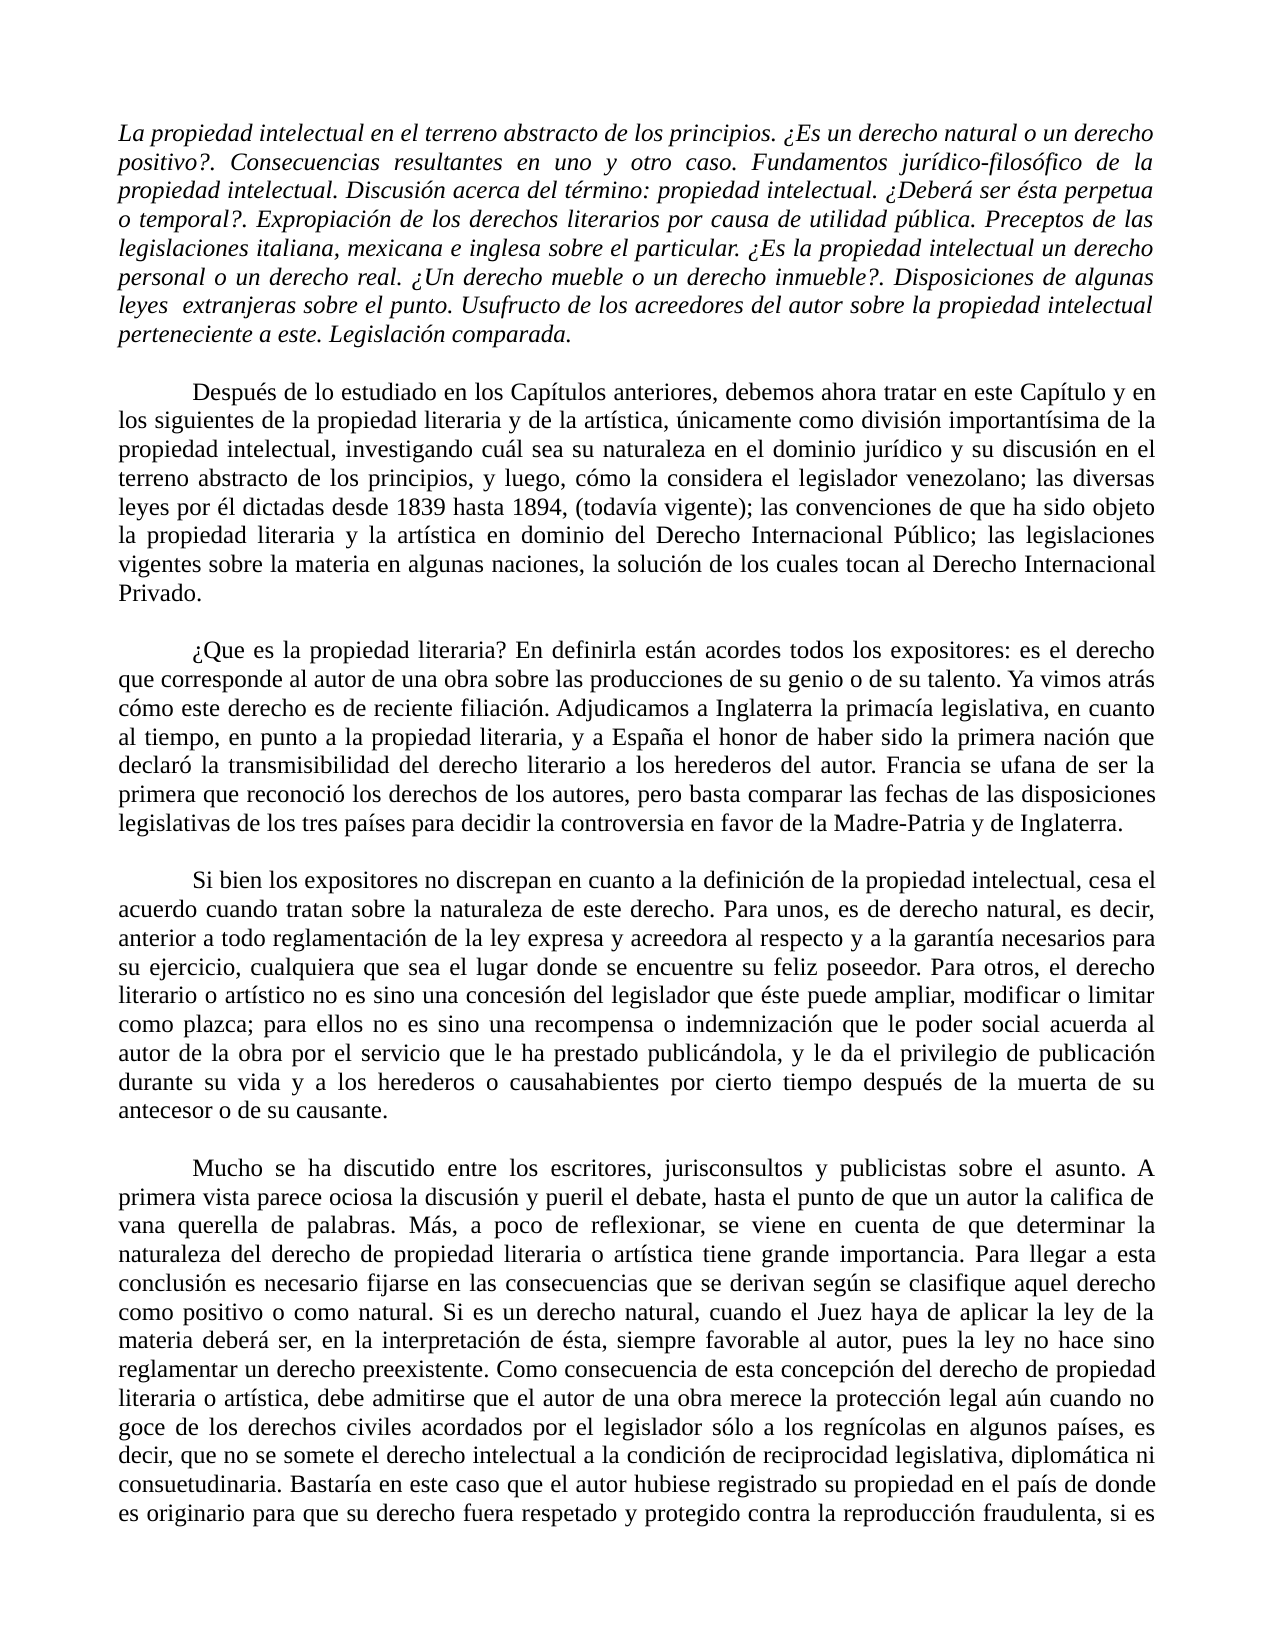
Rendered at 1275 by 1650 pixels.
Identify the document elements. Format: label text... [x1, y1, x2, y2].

text La propiedad intelectual en el terreno abstracto de los principios. ¿Es un derecho natural o un derecho positivo?. Consecuencias resultantes en uno y otro caso. Fundamentos jurídico-filosófico de la propiedad intelectual. Discusión acerca del término: propiedad intelectual. ¿Deberá ser ésta perpetua o temporal?. Expropiación de los derechos literarios por causa de utilidad pública. Preceptos de las legislaciones italiana, mexicana e inglesa sobre el particular. ¿Es la propiedad intelectual un derecho personal o un derecho real. ¿Un derecho mueble o un derecho inmueble?. Disposiciones de algunas leyes extranjeras sobre el punto. Usufructo de los acreedores del autor sobre la propiedad intelectual perteneciente a este. Legislación comparada. [118, 118, 1157, 348]
text Después de lo estudiado en los Capítulos anteriores, debemos ahora tratar en este Capítulo y en los siguientes de la propiedad literaria y de la artística, únicamente como división importantísima de la propiedad intelectual, investigando cuál sea su naturaleza en el dominio jurídico y su discusión en el terreno abstracto de los principios, y luego, cómo la considera el legislador venezolano; las diversas leyes por él dictadas desde 1839 hasta 1894, (todavía vigente); las convenciones de que ha sido objeto la propiedad literaria y la artística en dominio del Derecho Internacional Público; las legislaciones vigentes sobre la materia en algunas naciones, la solución de los cuales tocan al Derecho Internacional Privado. [118, 377, 1157, 607]
text ¿Que es la propiedad literaria? En definirla están acordes todos los expositores: es el derecho que corresponde al autor de una obra sobre las producciones de su genio o de su talento. Ya vimos atrás cómo este derecho es de reciente filiación. Adjudicamos a Inglaterra la primacía legislativa, en cuanto al tiempo, en punto a la propiedad literaria, y a España el honor de haber sido la primera nación que declaró la transmisibilidad del derecho literario a los herederos del autor. Francia se ufana de ser la primera que reconoció los derechos de los autores, pero basta comparar las fechas de las disposiciones legislativas de los tres países para decidir la controversia en favor de la Madre-Patria y de Inglaterra. [118, 636, 1157, 837]
text Mucho se ha discutido entre los escritores, jurisconsultos y publicistas sobre el asunto. A primera vista parece ociosa la discusión y pueril el debate, hasta el punto de que un autor la califica de vana querella de palabras. Más, a poco de reflexionar, se viene en cuenta de que determinar la naturaleza del derecho de propiedad literaria o artística tiene grande importancia. Para llegar a esta conclusión es necesario fijarse en las consecuencias que se derivan según se clasifique aquel derecho como positivo o como natural. Si es un derecho natural, cuando el Juez haya de aplicar la ley de la materia deberá ser, en la interpretación de ésta, siempre favorable al autor, pues la ley no hace sino reglamentar un derecho preexistente. Como consecuencia de esta concepción del derecho de propiedad literaria o artística, debe admitirse que el autor de una obra merece la protección legal aún cuando no goce de los derechos civiles acordados por el legislador sólo a los regnícolas en algunos países, es decir, que no se somete el derecho intelectual a la condición de reciprocidad legislativa, diplomática ni consuetudinaria. Bastaría en este caso que el autor hubiese registrado su propiedad en el país de donde es originario para que su derecho fuera respetado y protegido contra la reproducción fraudulenta, si es [118, 1153, 1157, 1527]
text Si bien los expositores no discrepan en cuanto a la definición de la propiedad intelectual, cesa el acuerdo cuando tratan sobre la naturaleza de este derecho. Para unos, es de derecho natural, es decir, anterior a todo reglamentación de la ley expresa y acreedora al respecto y a la garantía necesarios para su ejercicio, cualquiera que sea el lugar donde se encuentre su feliz poseedor. Para otros, el derecho literario o artístico no es sino una concesión del legislador que éste puede ampliar, modificar o limitar como plazca; para ellos no es sino una recompensa o indemnización que le poder social acuerda al autor de la obra por el servicio que le ha prestado publicándola, y le da el privilegio de publicación durante su vida y a los herederos o causahabientes por cierto tiempo después de la muerta de su antecesor o de su causante. [118, 866, 1157, 1124]
